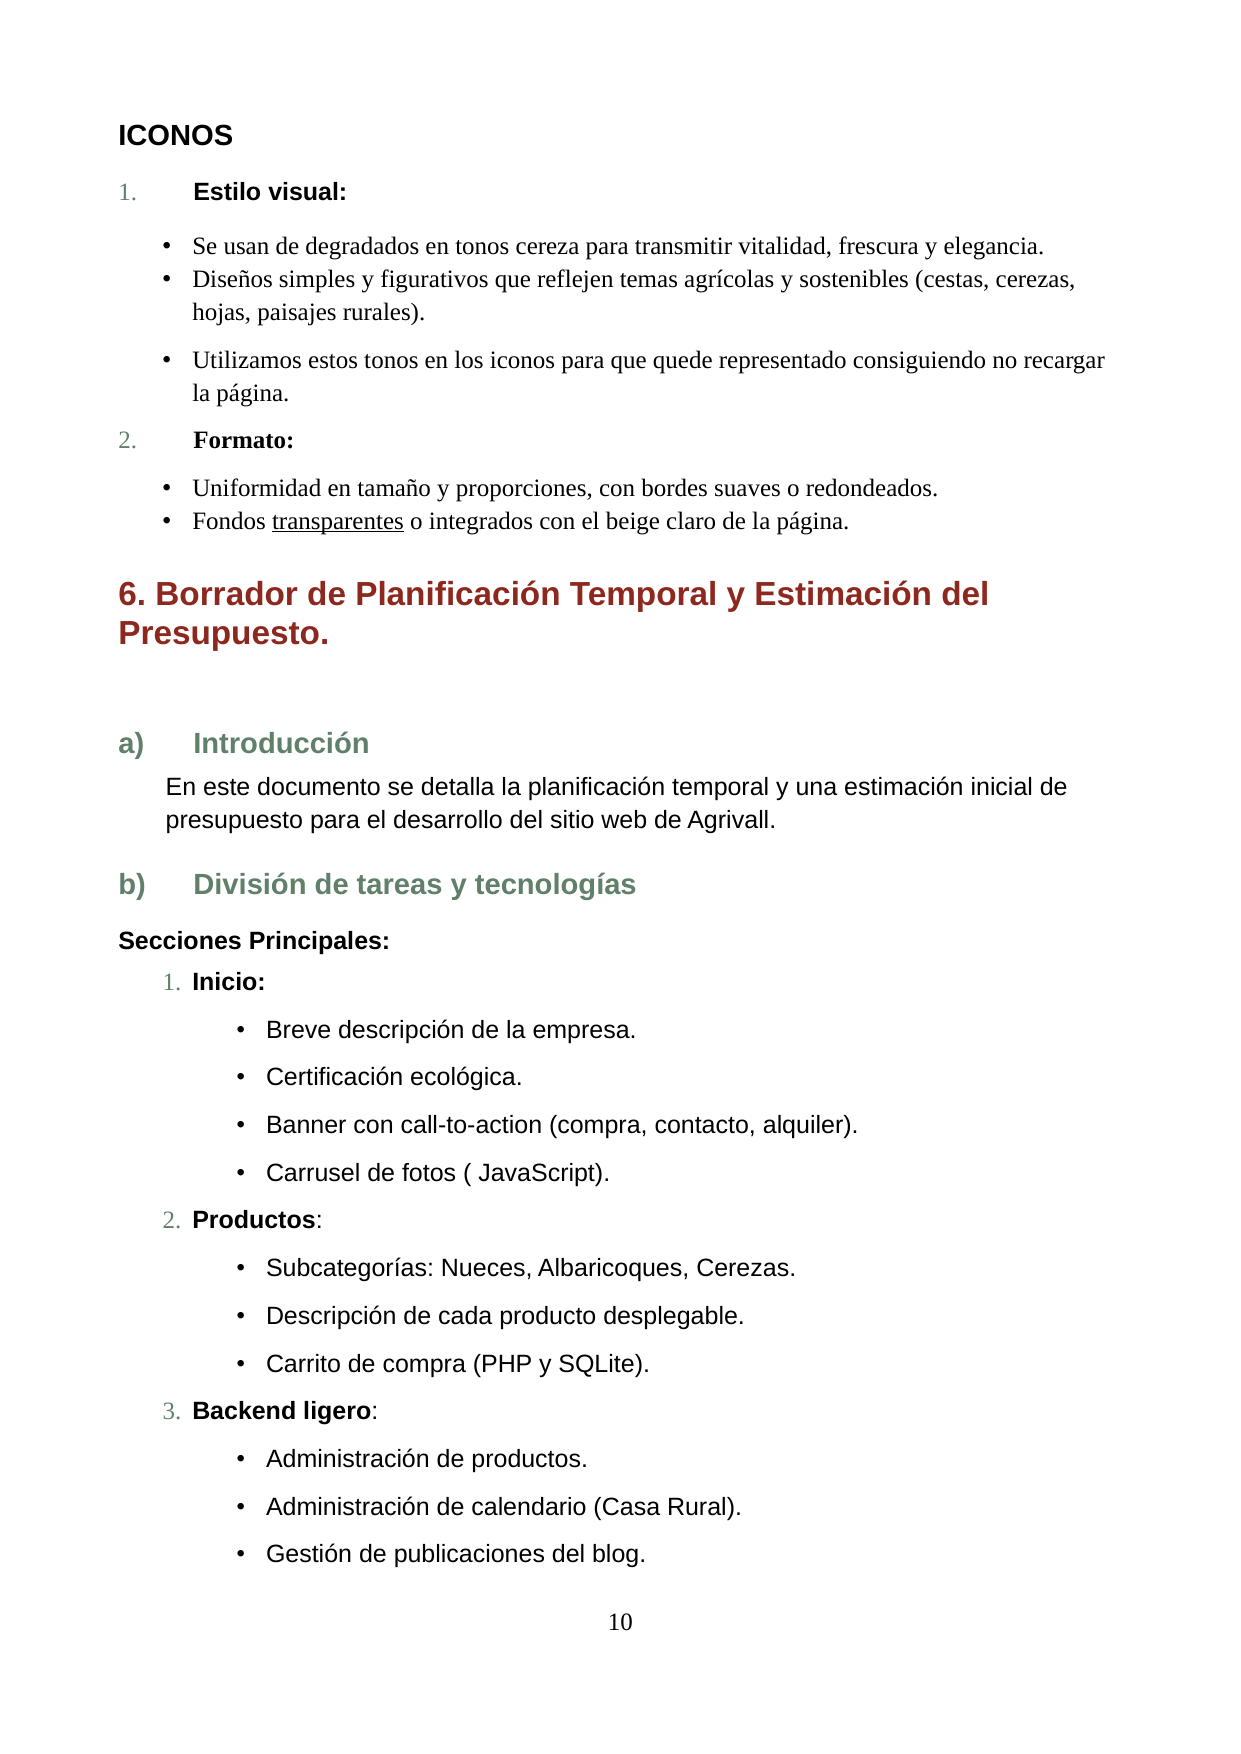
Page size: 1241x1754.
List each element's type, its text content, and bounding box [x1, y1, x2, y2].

list Breve descripción de la empresa. [236, 1015, 1122, 1043]
list Fondos transparentes o integrados con el beige claro de la página. [162, 506, 1122, 535]
list Subcategorías: Nueces, Albaricoques, Cerezas. [236, 1253, 1122, 1282]
list Carrito de compra (PHP y SQLite). [236, 1349, 1122, 1377]
list Carrusel de fotos ( JavaScript). [236, 1158, 1122, 1187]
list Administración de productos. [236, 1444, 1122, 1473]
list Productos: [162, 1206, 1122, 1234]
list Backend ligero: [162, 1396, 1122, 1425]
list Diseños simples y figurativos que reflejen temas agrícolas y sostenibles (cestas, cerezas, hojas, paisajes rurales). [162, 264, 1122, 326]
list Inicio: [162, 967, 1122, 996]
list Gestión de publicaciones del blog. [236, 1539, 1122, 1568]
list Descripción de cada producto desplegable. [236, 1301, 1122, 1330]
list Estilo visual: [118, 177, 1122, 206]
subtitle División de tareas y tecnologías [118, 867, 1122, 901]
list Uniformidad en tamaño y proporciones, con bordes suaves o redondeados. [162, 473, 1122, 502]
list Banner con call-to-action (compra, contacto, alquiler). [236, 1110, 1122, 1139]
subtitle 6. Borrador de Planificación Temporal y Estimación del Presupuesto. [118, 574, 1122, 651]
list Formato: [118, 425, 1122, 454]
text ICONOS [118, 118, 1122, 152]
subtitle Secciones Principales: [118, 926, 1122, 954]
text En este documento se detalla la planificación temporal y una estimación inicial de presupuesto para el desarrollo del sitio web de Agrivall. [165, 772, 1122, 834]
list Administración de calendario (Casa Rural). [236, 1492, 1122, 1521]
subtitle Introducción [118, 726, 1122, 759]
list Se usan de degradados en tonos cereza para transmitir vitalidad, frescura y elegancia. [162, 231, 1122, 260]
list Utilizamos estos tonos en los iconos para que quede representado consiguiendo no recargar la página. [162, 345, 1122, 406]
list Certificación ecológica. [236, 1062, 1122, 1091]
